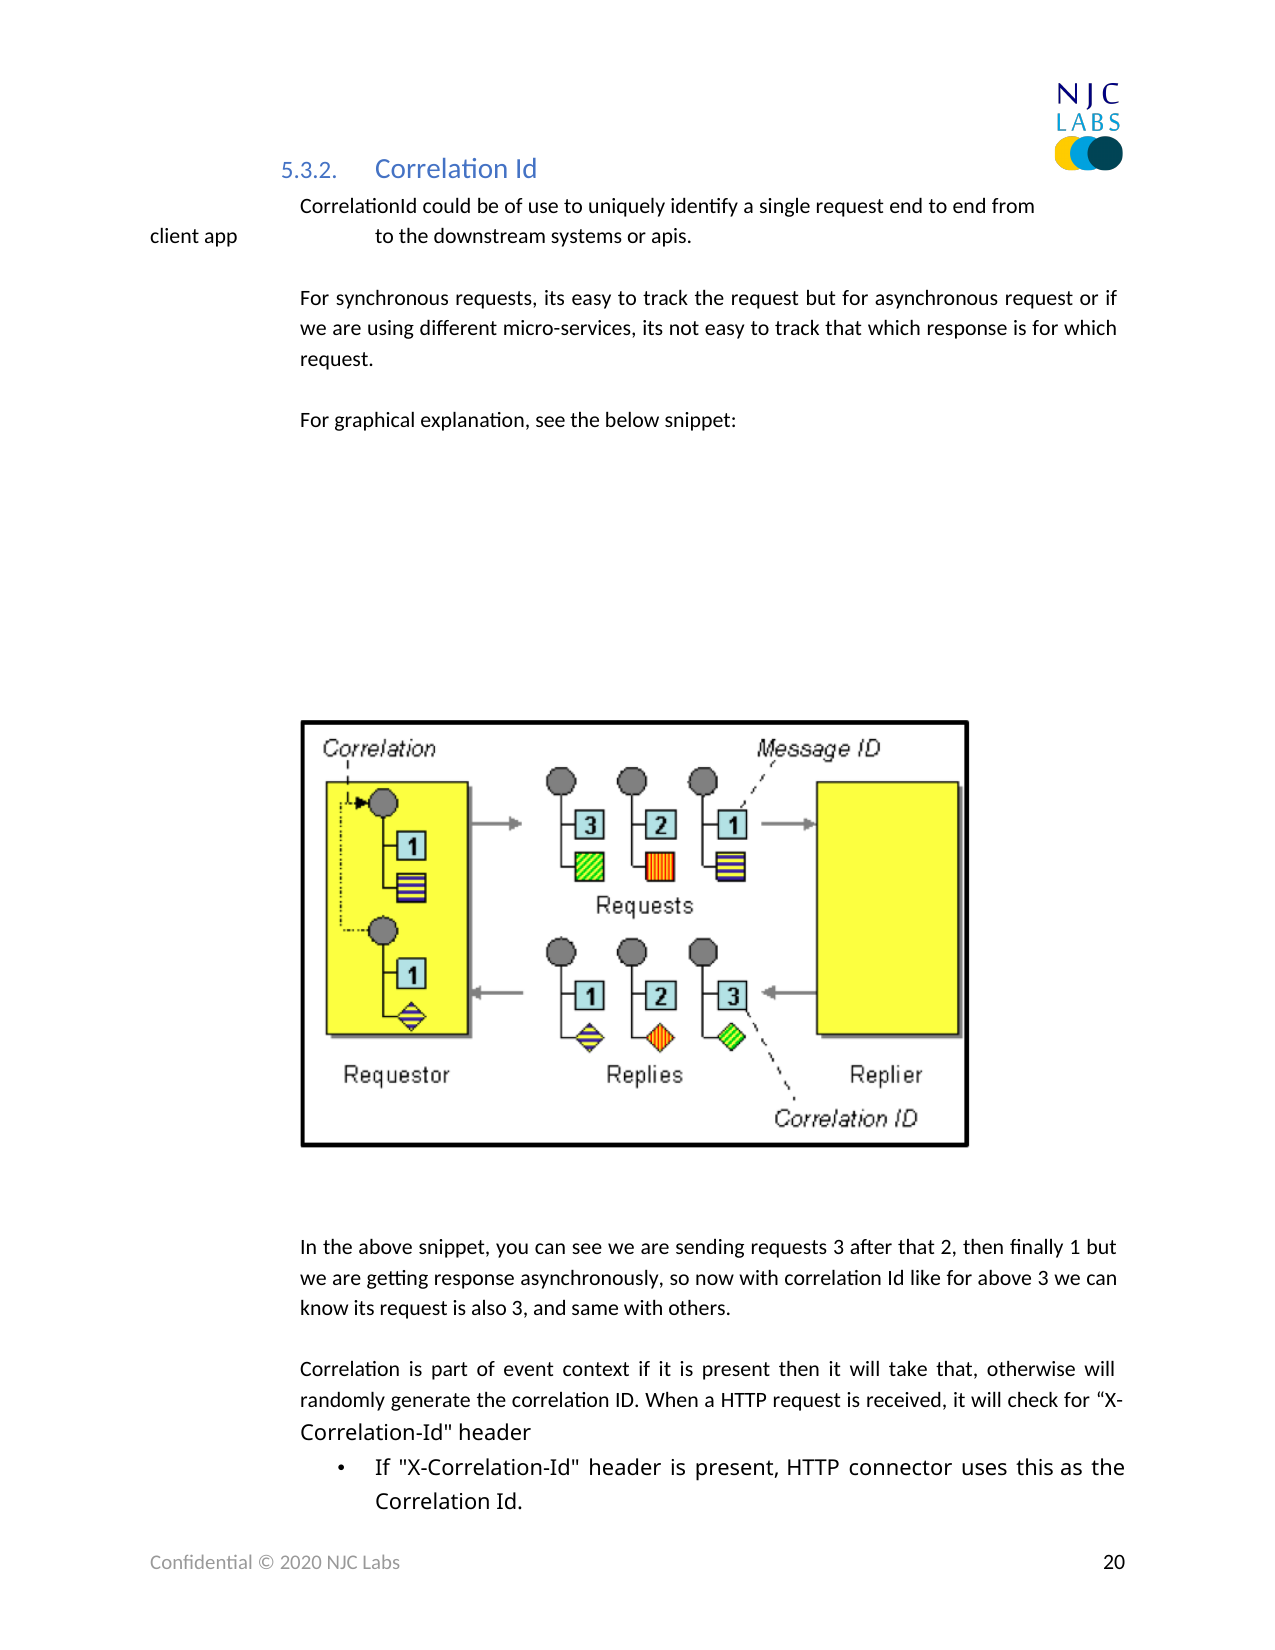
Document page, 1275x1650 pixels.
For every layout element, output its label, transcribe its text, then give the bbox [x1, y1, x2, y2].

text Correlation is part of event context if it is present then it will take that, otherwise will randomly generate the correlation ID. When a HTTP request is received, it will check for “X- Correlation-Id" header [150, 1356, 1125, 1447]
list If "X-Correlation-Id" header is present, HTTP connector uses this as the Correlation Id. [337, 1451, 1125, 1515]
picture [300, 712, 975, 1158]
text In the above snippet, you can see we are sending requests 3 after that 2, then finally 1 but we are getting response asynchronously, so now with correlation Id like for above 3 we can know its request is also 3, and same with others. [150, 1233, 1125, 1321]
text CorrelationId could be of use to uniquely identify a single request end to end from client app to the downstream systems or apis. [150, 192, 1125, 249]
text For graphical explanation, see the below snippet: [150, 406, 1125, 433]
picture [1054, 78, 1123, 150]
subtitle Correlation Id [337, 150, 1125, 186]
text For synchronous requests, its easy to track the request but for asynchronous request or if we are using different micro-services, its not easy to track that which response is for which request. [150, 284, 1125, 372]
